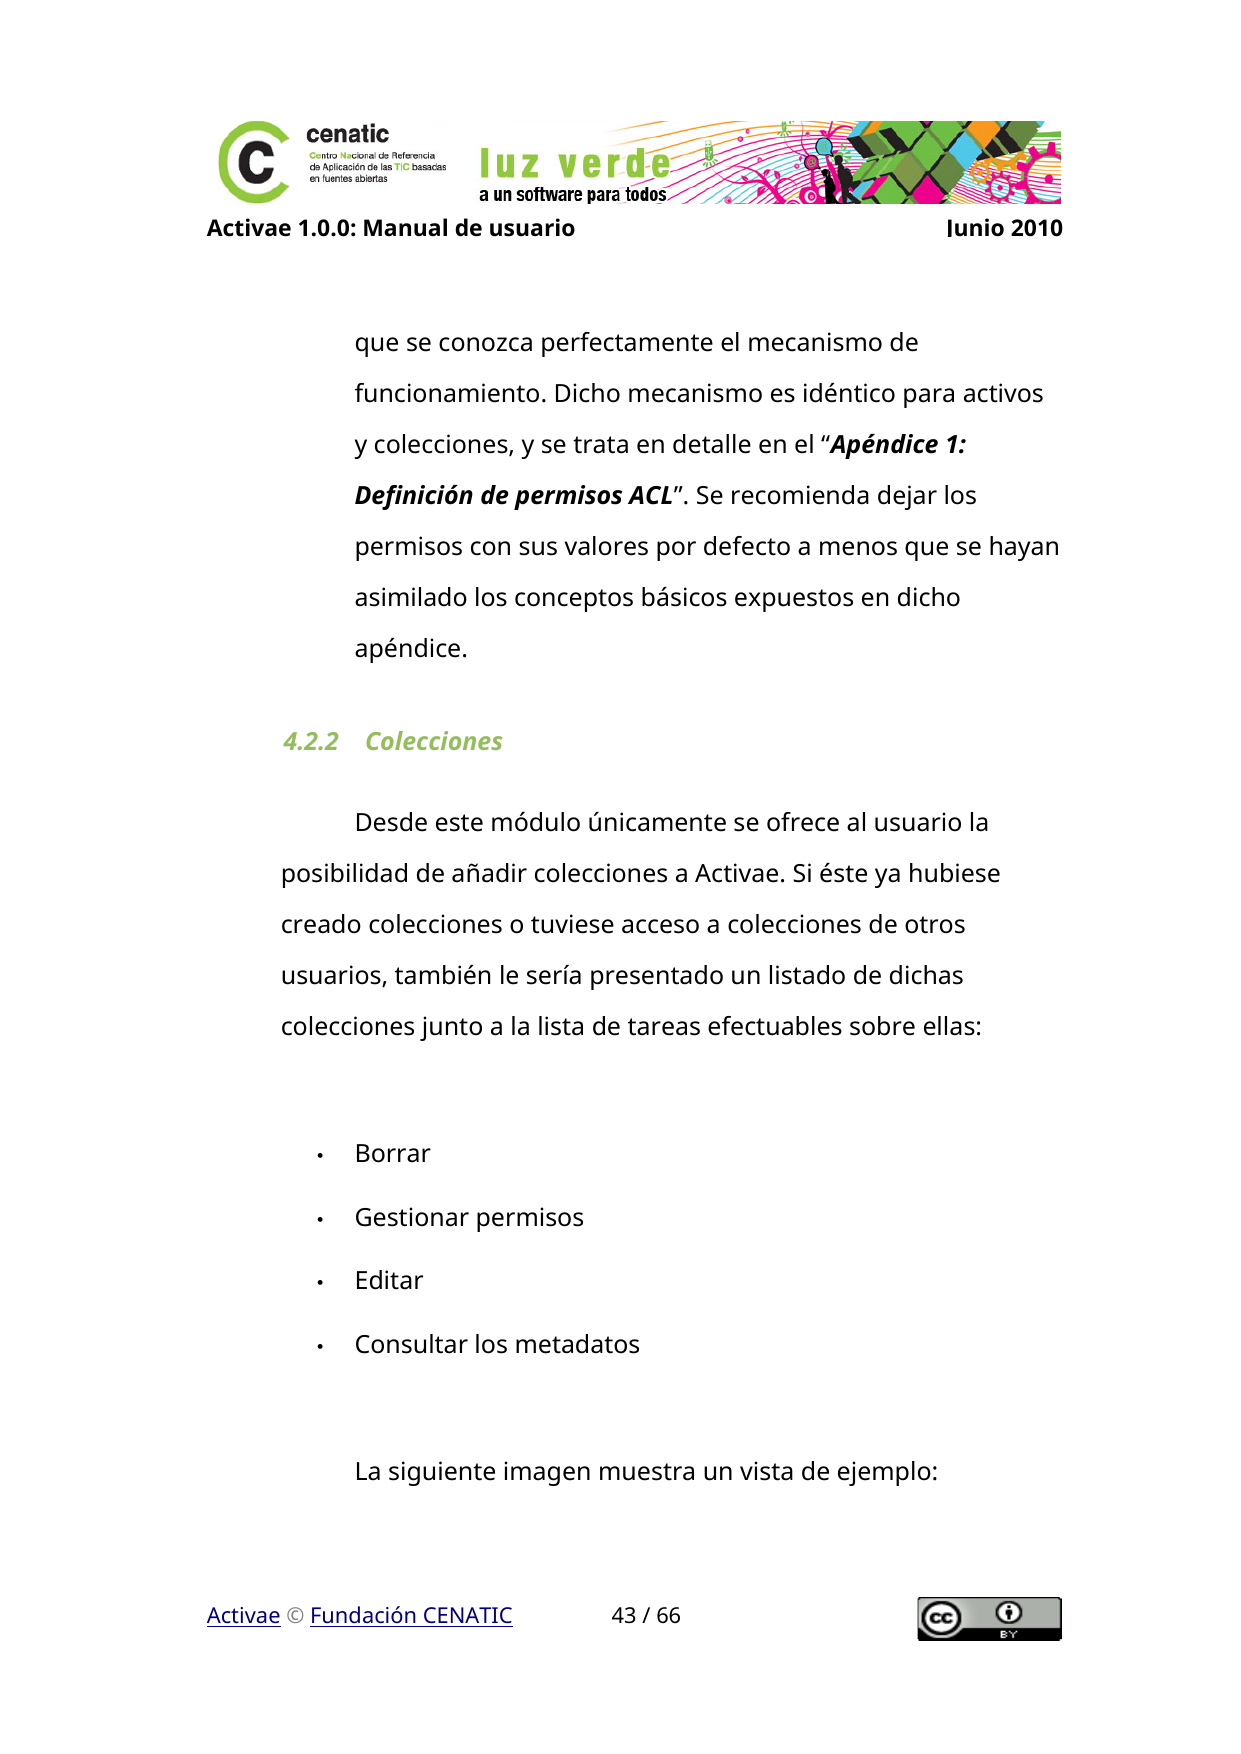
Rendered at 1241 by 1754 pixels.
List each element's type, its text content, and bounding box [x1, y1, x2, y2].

subtitle Colecciones [207, 724, 1063, 758]
text Desde este módulo únicamente se ofrece al usuario la posibilidad de añadir colecciones a Activae. Si éste ya hubiese creado colecciones o tuviese acceso a colecciones de otros usuarios, también le sería presentado un listado de dichas colecciones junto a la lista de tareas efectuables sobre ellas: [281, 804, 1063, 1043]
text que se conozca perfectamente el mecanismo de funcionamiento. Dicho mecanismo es idéntico para activos y colecciones, y se trata en detalle en el “Apéndice 1: Definición de permisos ACL”. Se recomienda dejar los permisos con sus valores por defecto a menos que se hayan asimilado los conceptos básicos expuestos en dicho apéndice. [354, 325, 1063, 665]
list Borrar [317, 1136, 1063, 1170]
picture [917, 1597, 1062, 1641]
list Editar [317, 1263, 1063, 1297]
text La siguiente imagen muestra un vista de ejemplo: [281, 1453, 1063, 1488]
list Consultar los metadatos [317, 1326, 1063, 1361]
list Gestionar permisos [317, 1199, 1063, 1233]
picture [211, 121, 1061, 204]
